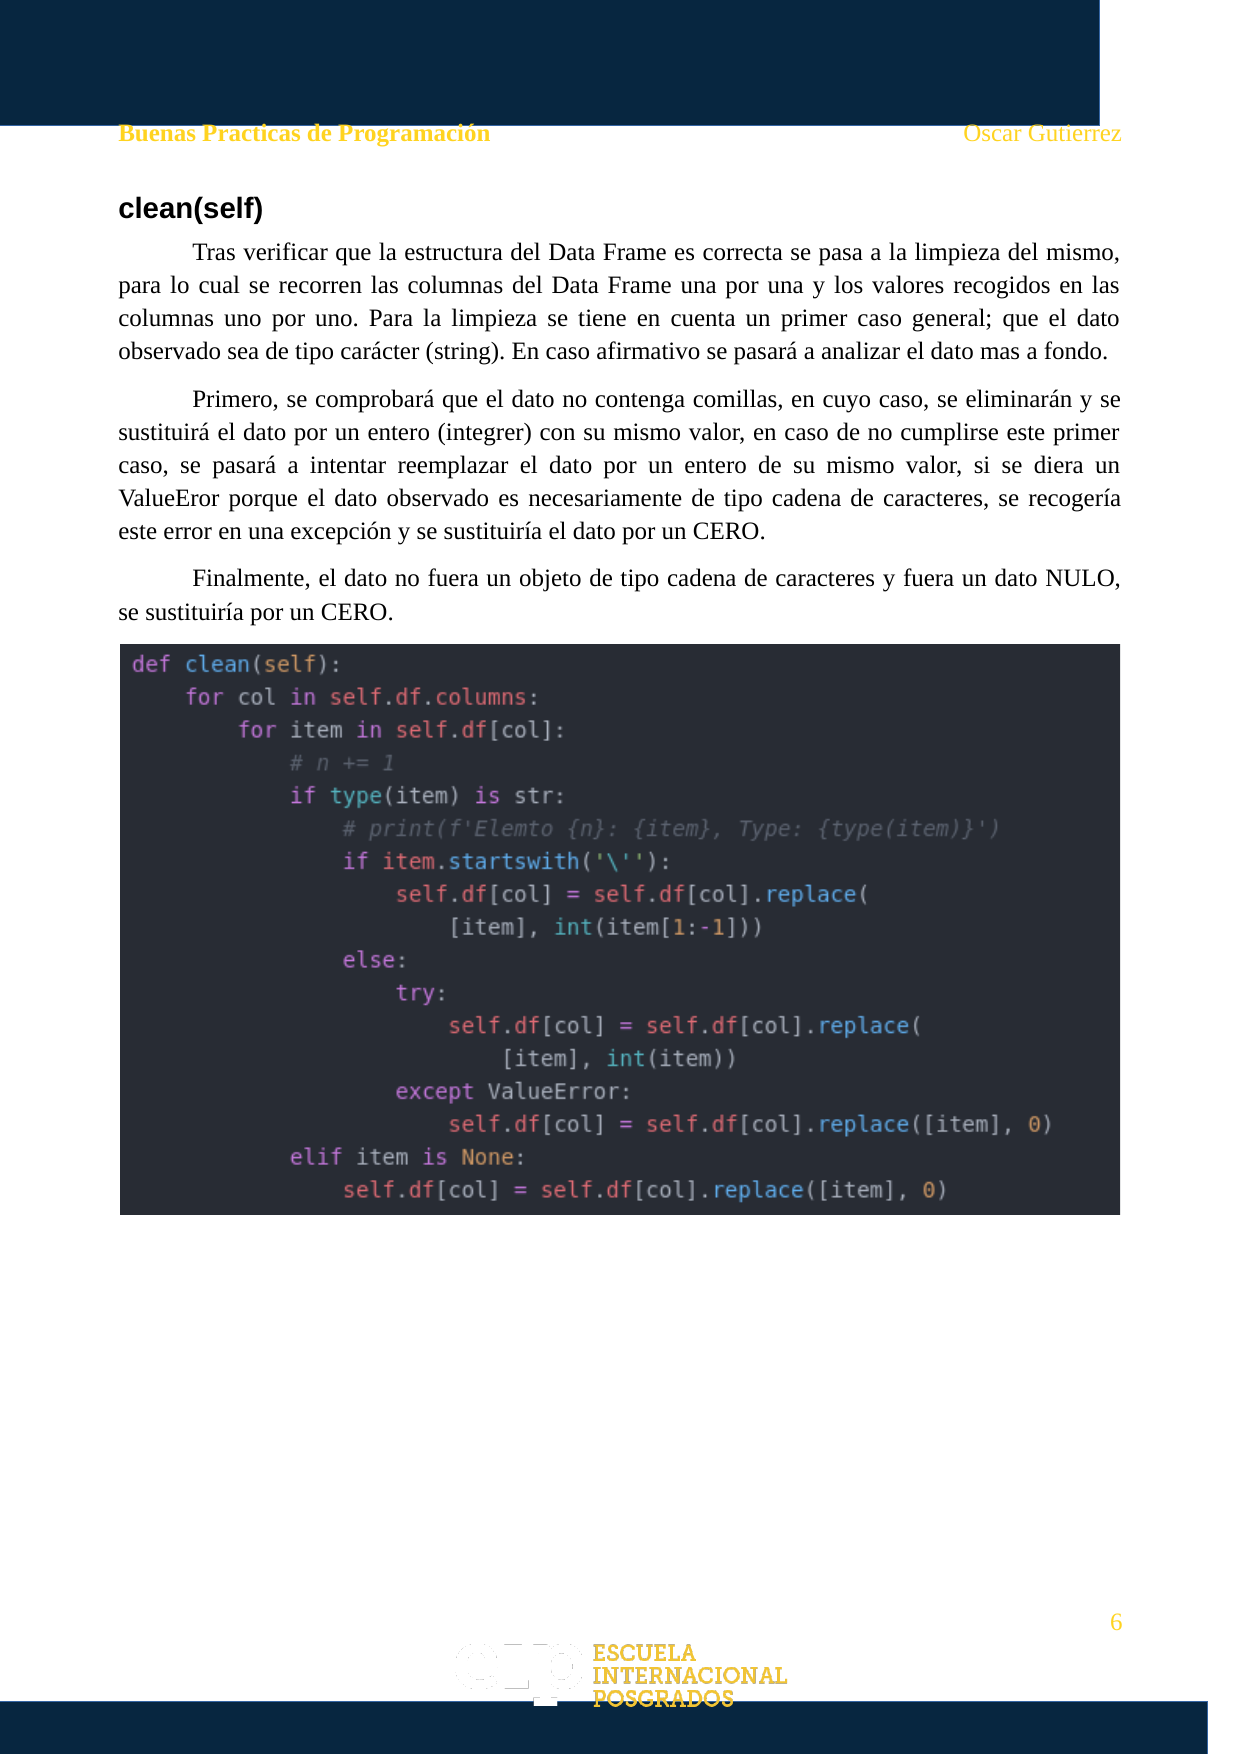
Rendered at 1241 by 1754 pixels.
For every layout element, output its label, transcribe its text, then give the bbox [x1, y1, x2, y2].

text Finalmente, el dato no fuera un objeto de tipo cadena de caracteres y fuera un dato NULO, se sustituiría por un CERO. [118, 563, 1122, 625]
text Primero, se comprobará que el dato no contenga comillas, en cuyo caso, se eliminarán y se sustituirá el dato por un entero (integrer) con su mismo valor, en caso de no cumplirse este primer caso, se pasará a intentar reemplazar el dato por un entero de su mismo valor, si se diera un ValueEror porque el dato observado es necesariamente de tipo cadena de caracteres, se recogería este error en una excepción y se sustituiría el dato por un CERO. [118, 384, 1122, 545]
text Tras verificar que la estructura del Data Frame es correcta se pasa a la limpieza del mismo, para lo cual se recorren las columnas del Data Frame una por una y los valores recogidos en las columnas uno por uno. Para la limpieza se tiene en cuenta un primer caso general; que el dato observado sea de tipo carácter (string). En caso afirmativo se pasará a analizar el dato mas a fondo. [118, 237, 1122, 365]
picture [452, 1614, 788, 1712]
picture [120, 644, 1121, 1215]
subtitle clean(self) [118, 191, 1122, 225]
